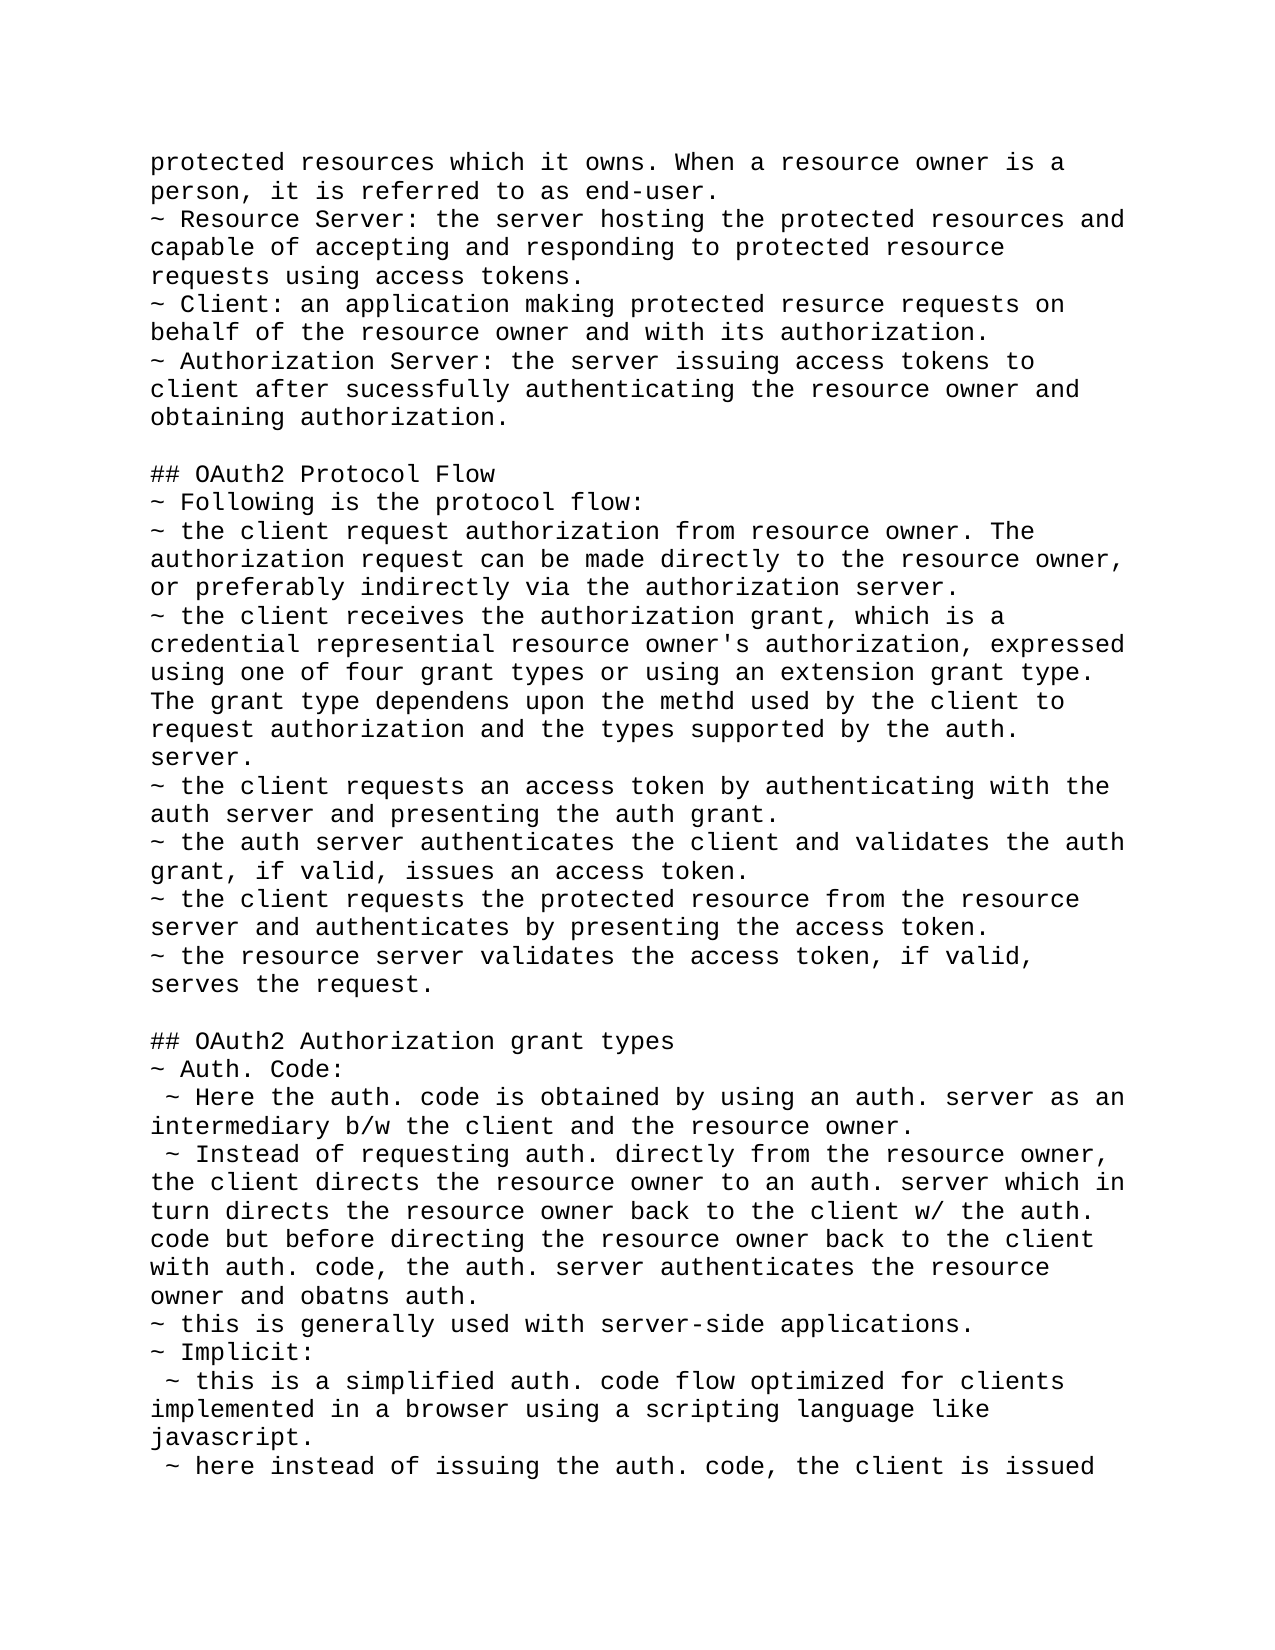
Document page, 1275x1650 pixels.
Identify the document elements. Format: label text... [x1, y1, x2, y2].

text ~ the client requests the protected resource from the resource server and authenticates by presenting the access token. [150, 887, 1125, 943]
text ~ the client receives the authorization grant, which is a credential represential resource owner's authorization, expressed using one of four grant types or using an extension grant type. The grant type dependens upon the methd used by the client to request authorization and the types supported by the auth. server. [150, 603, 1125, 773]
text ~ here instead of issuing the auth. code, the client is issued [150, 1453, 1125, 1482]
text ~ Authorization Server: the server issuing access tokens to client after sucessfully authenticating the resource owner and obtaining authorization. [150, 348, 1125, 433]
text ## OAuth2 Authorization grant types [150, 1028, 1125, 1057]
text ~ the client requests an access token by authenticating with the auth server and presenting the auth grant. [150, 773, 1125, 830]
text ~ the resource server validates the access token, if valid, serves the request. [150, 943, 1125, 1000]
text ~ this is generally used with server-side applications. [150, 1312, 1125, 1340]
text ~ Instead of requesting auth. directly from the resource owner, the client directs the resource owner to an auth. server which in turn directs the resource owner back to the client w/ the auth. code but before directing the resource owner back to the client with auth. code, the auth. server authenticates the resource owner and obatns auth. [150, 1142, 1125, 1312]
text protected resources which it owns. When a resource owner is a person, it is referred to as end-user. [150, 150, 1125, 207]
text ~ the client request authorization from resource owner. The authorization request can be made directly to the resource owner, or preferably indirectly via the authorization server. [150, 518, 1125, 603]
text ~ Here the auth. code is obtained by using an auth. server as an intermediary b/w the client and the resource owner. [150, 1085, 1125, 1142]
text ~ Resource Server: the server hosting the protected resources and capable of accepting and responding to protected resource requests using access tokens. [150, 207, 1125, 292]
text ~ the auth server authenticates the client and validates the auth grant, if valid, issues an access token. [150, 830, 1125, 887]
text ~ this is a simplified auth. code flow optimized for clients implemented in a browser using a scripting language like javascript. [150, 1368, 1125, 1453]
text ~ Following is the protocol flow: [150, 490, 1125, 518]
text ~ Client: an application making protected resurce requests on behalf of the resource owner and with its authorization. [150, 292, 1125, 348]
text ~ Implicit: [150, 1340, 1125, 1368]
text ## OAuth2 Protocol Flow [150, 462, 1125, 490]
text ~ Auth. Code: [150, 1057, 1125, 1085]
